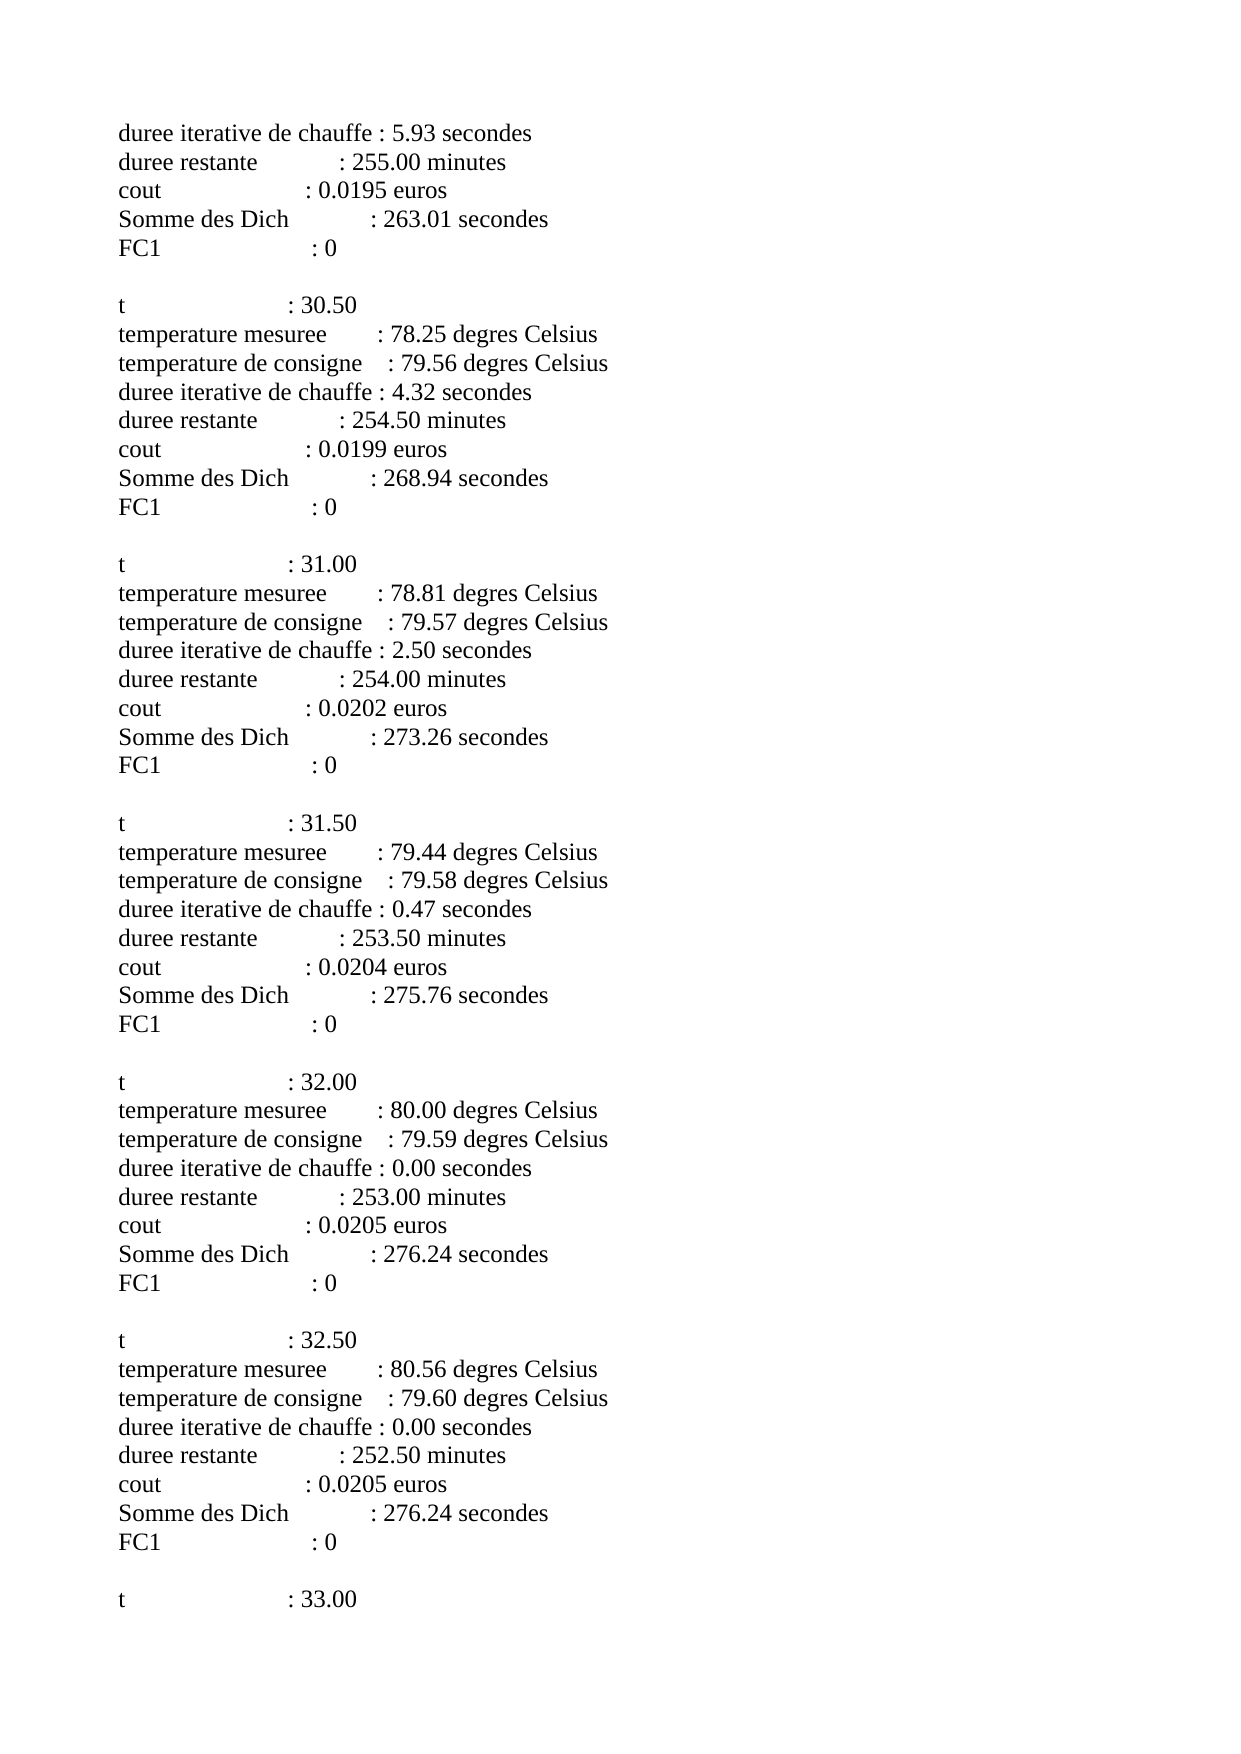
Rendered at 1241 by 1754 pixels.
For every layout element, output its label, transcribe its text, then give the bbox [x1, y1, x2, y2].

text duree restante : 255.00 minutes [118, 147, 1122, 176]
text cout : 0.0195 euros [118, 176, 1122, 204]
text cout : 0.0205 euros [118, 1211, 1122, 1239]
text FC1 : 0 [118, 751, 1122, 779]
text Somme des Dich : 276.24 secondes [118, 1239, 1122, 1268]
text Somme des Dich : 276.24 secondes [118, 1498, 1122, 1527]
text cout : 0.0205 euros [118, 1469, 1122, 1498]
text t : 31.50 [118, 808, 1122, 837]
text duree iterative de chauffe : 5.93 secondes [118, 118, 1122, 147]
text duree restante : 254.50 minutes [118, 406, 1122, 434]
text Somme des Dich : 273.26 secondes [118, 722, 1122, 751]
text t : 32.00 [118, 1067, 1122, 1096]
text FC1 : 0 [118, 492, 1122, 521]
text t : 30.50 [118, 291, 1122, 319]
text FC1 : 0 [118, 1527, 1122, 1556]
text duree restante : 253.00 minutes [118, 1182, 1122, 1211]
text duree iterative de chauffe : 4.32 secondes [118, 377, 1122, 406]
text duree iterative de chauffe : 2.50 secondes [118, 636, 1122, 664]
text temperature mesuree : 80.56 degres Celsius [118, 1354, 1122, 1383]
text duree iterative de chauffe : 0.00 secondes [118, 1412, 1122, 1441]
text cout : 0.0202 euros [118, 693, 1122, 722]
text Somme des Dich : 275.76 secondes [118, 981, 1122, 1009]
text duree iterative de chauffe : 0.47 secondes [118, 894, 1122, 923]
text temperature mesuree : 78.81 degres Celsius [118, 578, 1122, 607]
text Somme des Dich : 263.01 secondes [118, 204, 1122, 233]
text temperature de consigne : 79.58 degres Celsius [118, 866, 1122, 894]
text duree iterative de chauffe : 0.00 secondes [118, 1153, 1122, 1182]
text duree restante : 253.50 minutes [118, 923, 1122, 952]
text FC1 : 0 [118, 1009, 1122, 1038]
text temperature mesuree : 78.25 degres Celsius [118, 319, 1122, 348]
text temperature de consigne : 79.60 degres Celsius [118, 1383, 1122, 1412]
text duree restante : 252.50 minutes [118, 1441, 1122, 1469]
text t : 33.00 [118, 1584, 1122, 1613]
text Somme des Dich : 268.94 secondes [118, 463, 1122, 492]
text temperature mesuree : 80.00 degres Celsius [118, 1096, 1122, 1124]
text temperature de consigne : 79.56 degres Celsius [118, 348, 1122, 377]
text temperature de consigne : 79.57 degres Celsius [118, 607, 1122, 636]
text t : 31.00 [118, 549, 1122, 578]
text FC1 : 0 [118, 233, 1122, 262]
text temperature de consigne : 79.59 degres Celsius [118, 1124, 1122, 1153]
text duree restante : 254.00 minutes [118, 664, 1122, 693]
text cout : 0.0199 euros [118, 434, 1122, 463]
text cout : 0.0204 euros [118, 952, 1122, 981]
text t : 32.50 [118, 1326, 1122, 1354]
text temperature mesuree : 79.44 degres Celsius [118, 837, 1122, 866]
text FC1 : 0 [118, 1268, 1122, 1297]
